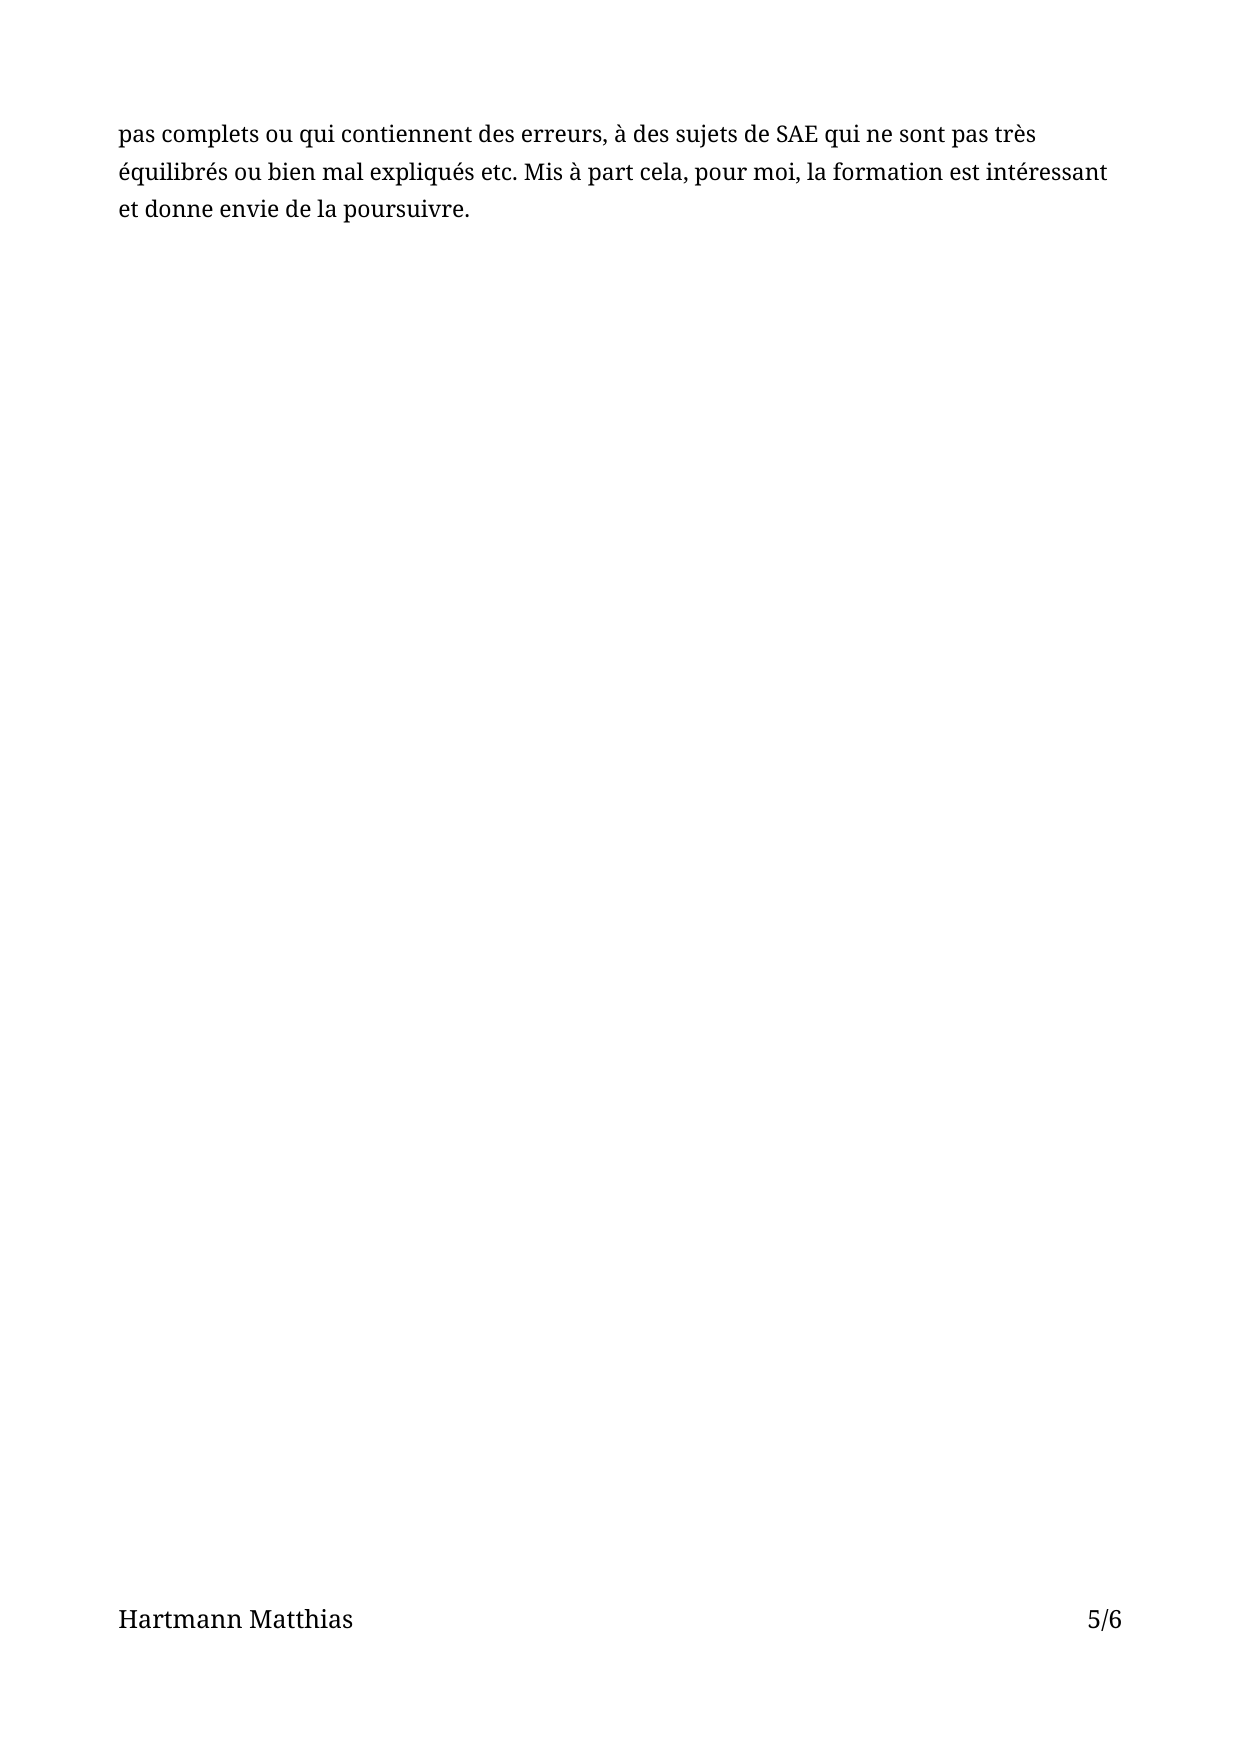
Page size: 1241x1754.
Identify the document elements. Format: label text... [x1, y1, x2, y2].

text pas complets ou qui contiennent des erreurs, à des sujets de SAE qui ne sont pas très équilibrés ou bien mal expliqués etc. Mis à part cela, pour moi, la formation est intéressant et donne envie de la poursuivre. [118, 118, 1122, 224]
